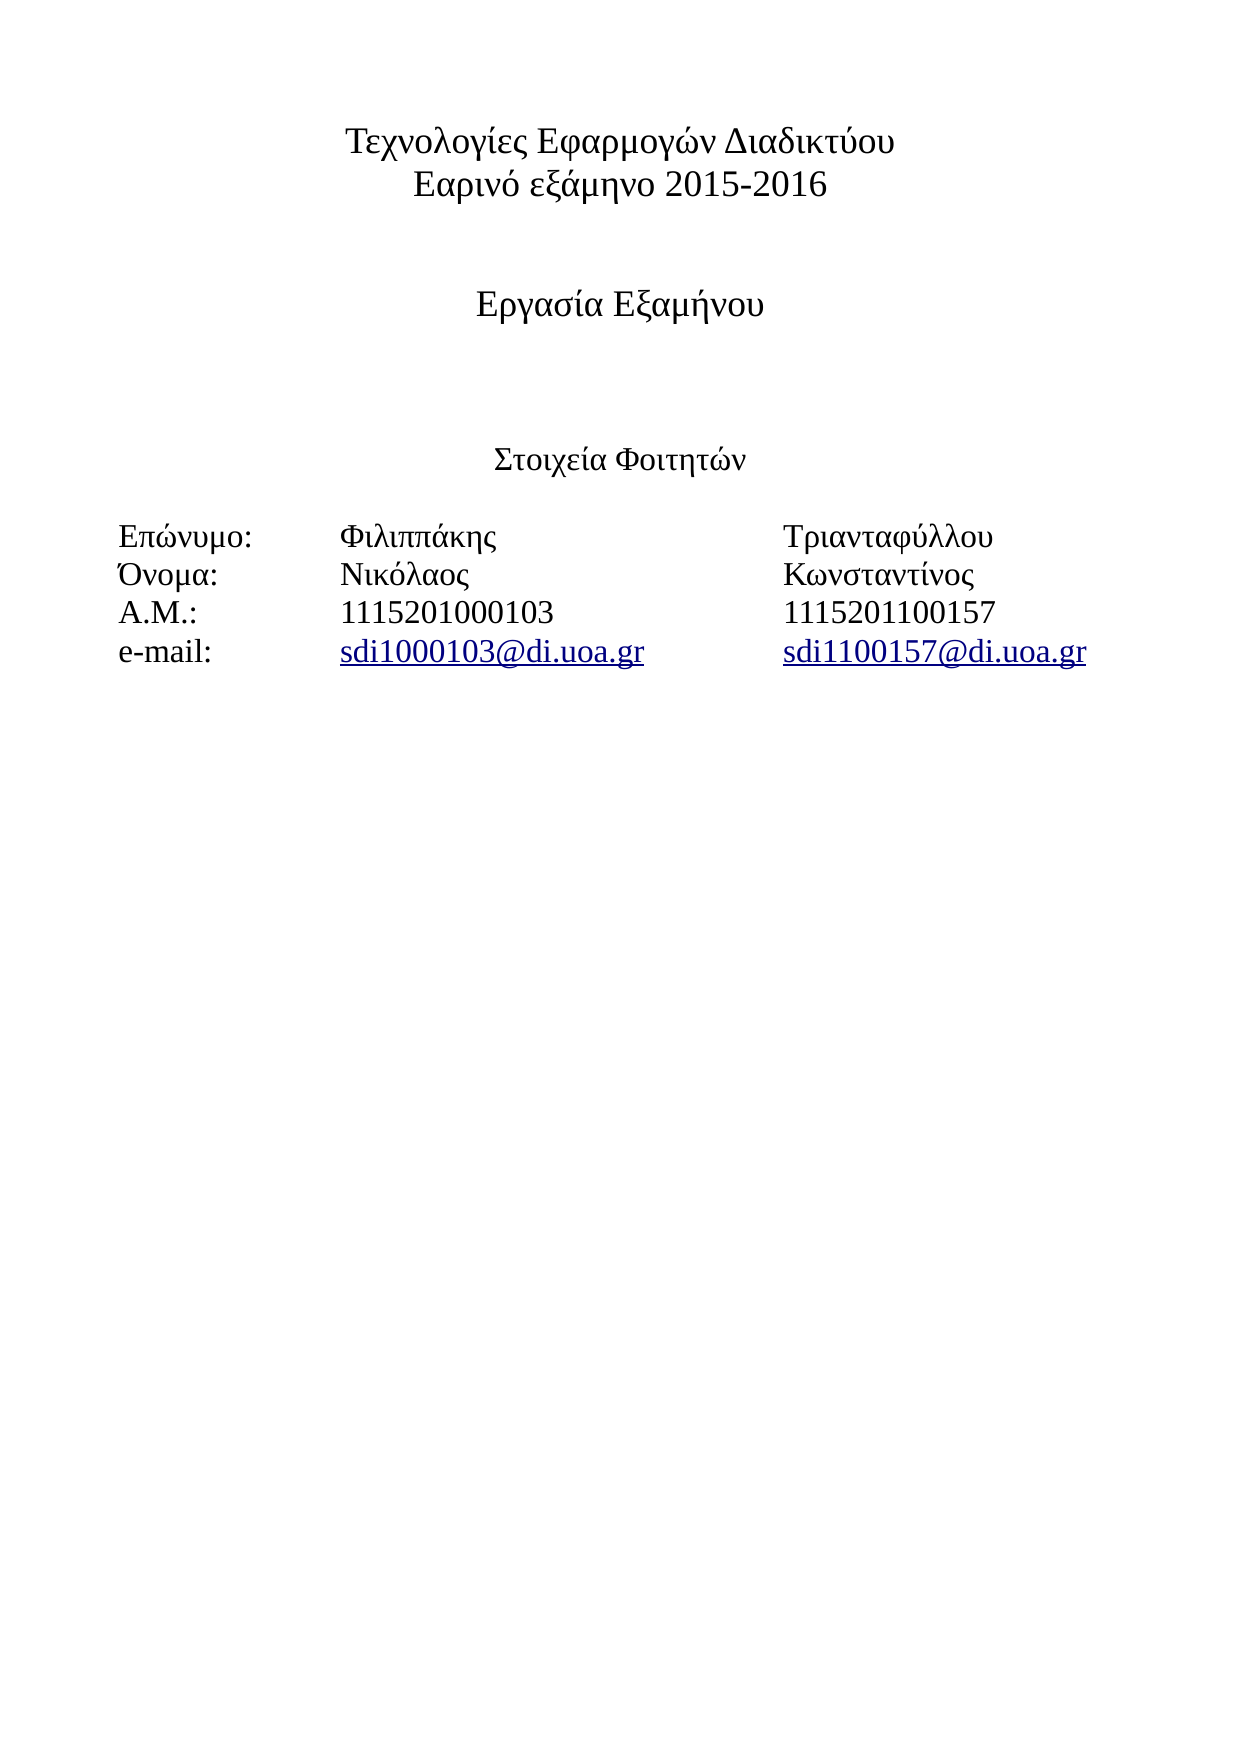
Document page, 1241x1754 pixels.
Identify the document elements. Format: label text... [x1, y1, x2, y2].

text Εργασία Εξαμήνου [118, 281, 1122, 324]
text e-mail: sdi1000103@di.uoa.gr sdi1100157@di.uoa.gr [118, 631, 1122, 669]
text Α.Μ.: 1115201000103 1115201100157 [118, 592, 1122, 631]
text Επώνυμο: Φιλιππάκης Τριανταφύλλου [118, 516, 1122, 554]
text Εαρινό εξάμηνο 2015-2016 [118, 161, 1122, 204]
text Στοιχεία Φοιτητών [118, 439, 1122, 477]
text Όνομα: Νικόλαος Κωνσταντίνος [118, 554, 1122, 592]
text Τεχνολογίες Εφαρμογών Διαδικτύου [118, 118, 1122, 161]
